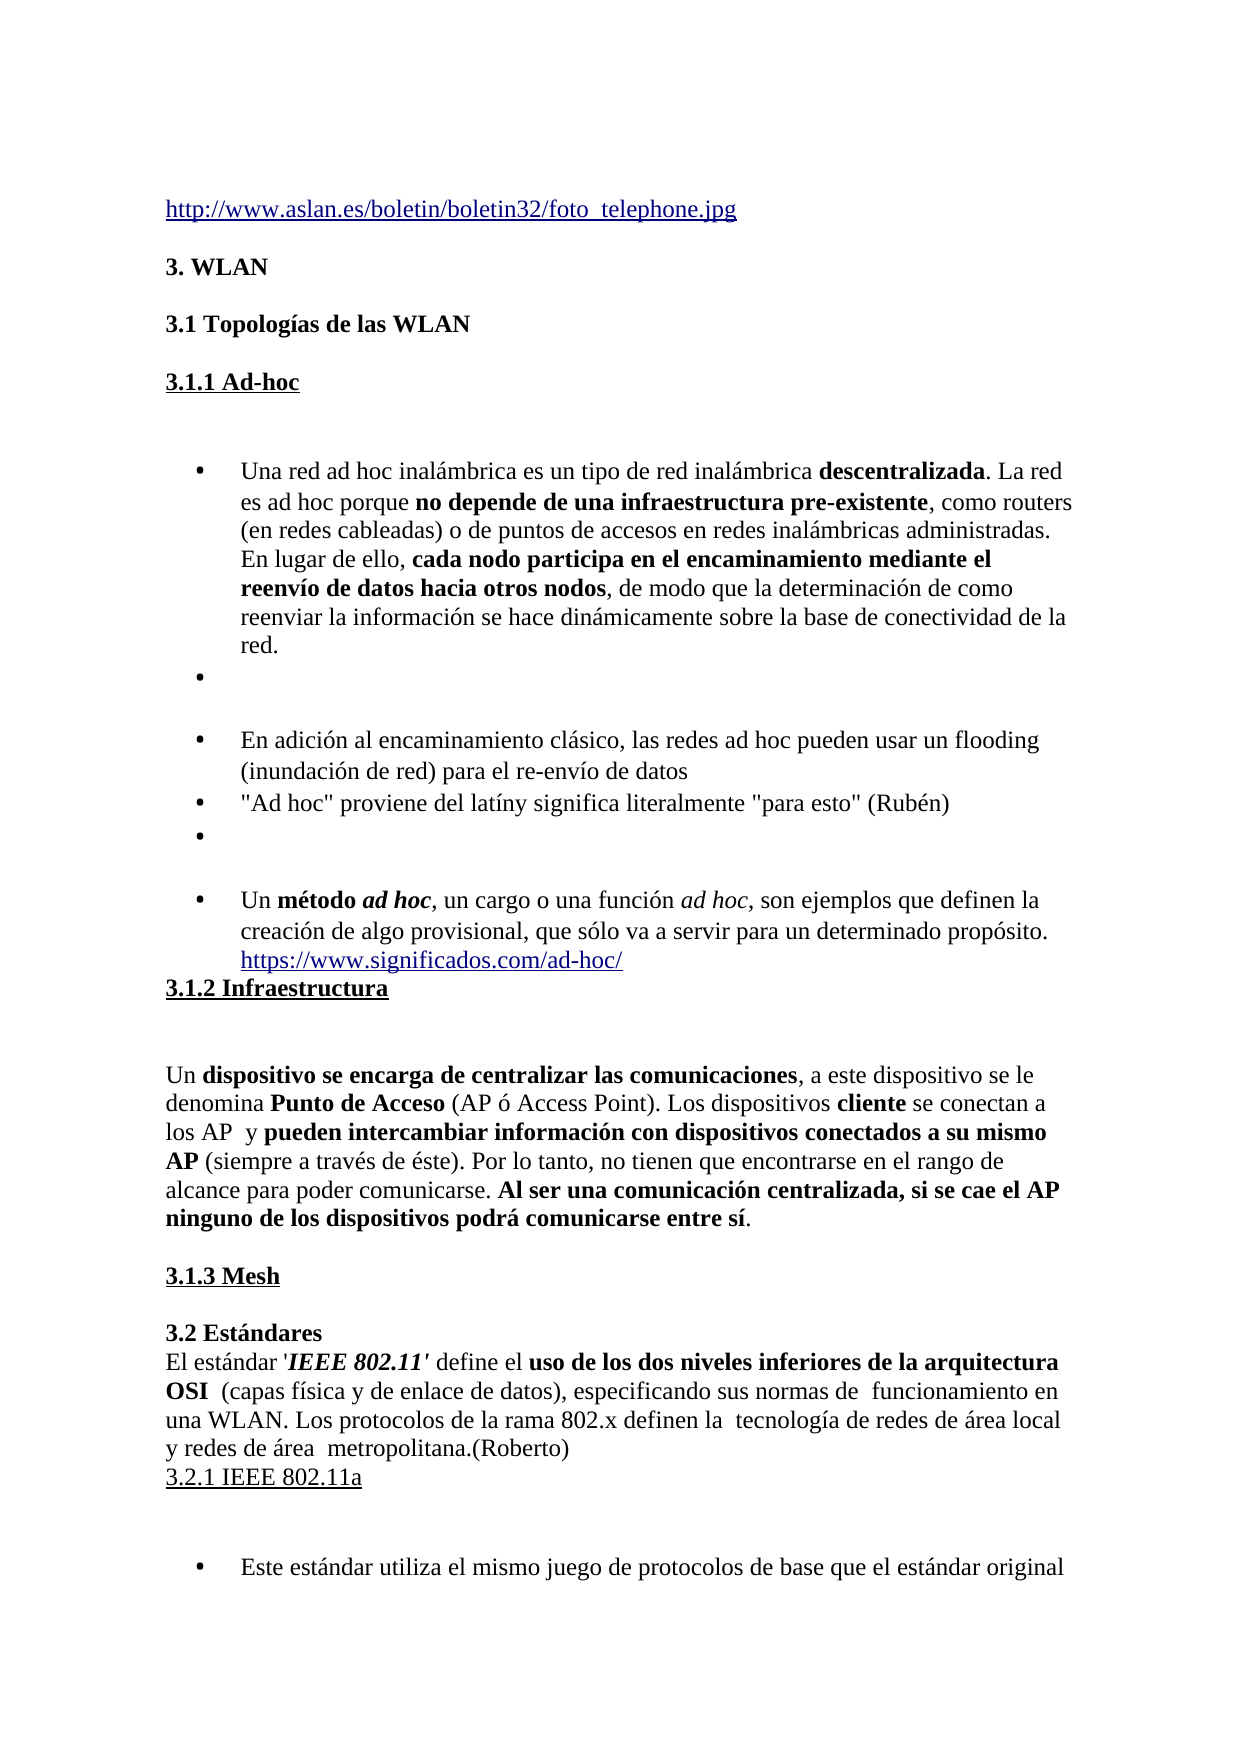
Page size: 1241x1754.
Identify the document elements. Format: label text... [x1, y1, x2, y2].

list Este estándar utiliza el mismo juego de protocolos de base que el estándar original [195, 1548, 1075, 1582]
text http://www.aslan.es/boletin/boletin32/foto_telephone.jpg 3. WLAN 3.1 Topologías de las WLAN 3.1.1 Ad-hoc [165, 165, 1075, 453]
list Un método ad hoc, un cargo o una función ad hoc, son ejemplos que definen la creación de algo provisional, que sólo va a servir para un determinado propósito. https://www.significados.com/ad-hoc/ [195, 882, 1075, 973]
list Una red ad hoc inalámbrica es un tipo de red inalámbrica descentralizada. La red es ad hoc porque no depende de una infraestructura pre-existente, como routers (en redes cableadas) o de puntos de accesos en redes inalámbricas administradas. En lugar de ello, cada nodo participa en el encaminamiento mediante el reenvío de datos hacia otros nodos, de modo que la determinación de como reenviar la información se hace dinámicamente sobre la base de conectividad de la red. [195, 453, 1075, 659]
list "Ad hoc" proviene del latíny significa literalmente "para esto" (Rubén) [195, 785, 1075, 819]
text 3.1.2 Infraestructura Un dispositivo se encarga de centralizar las comunicaciones, a este dispositivo se le denomina Punto de Acceso (AP ó Access Point). Los dispositivos cliente se conectan a los AP y pueden intercambiar información con dispositivos conectados a su mismo AP (siempre a través de éste). Por lo tanto, no tienen que encontrarse en el rango de alcance para poder comunicarse. Al ser una comunicación centralizada, si se cae el AP ninguno de los dispositivos podrá comunicarse entre sí. 3.1.3 Mesh 3.2 Estándares El estándar 'IEEE 802.11' define el uso de los dos niveles inferiores de la arquitectura OSI (capas física y de enlace de datos), especificando sus normas de funcionamiento en una WLAN. Los protocolos de la rama 802.x definen la tecnología de redes de área local y redes de área metropolitana.(Roberto) 3.2.1 IEEE 802.11a [165, 973, 1075, 1548]
list En adición al encaminamiento clásico, las redes ad hoc pueden usar un flooding (inundación de red) para el re-envío de datos [195, 722, 1075, 785]
